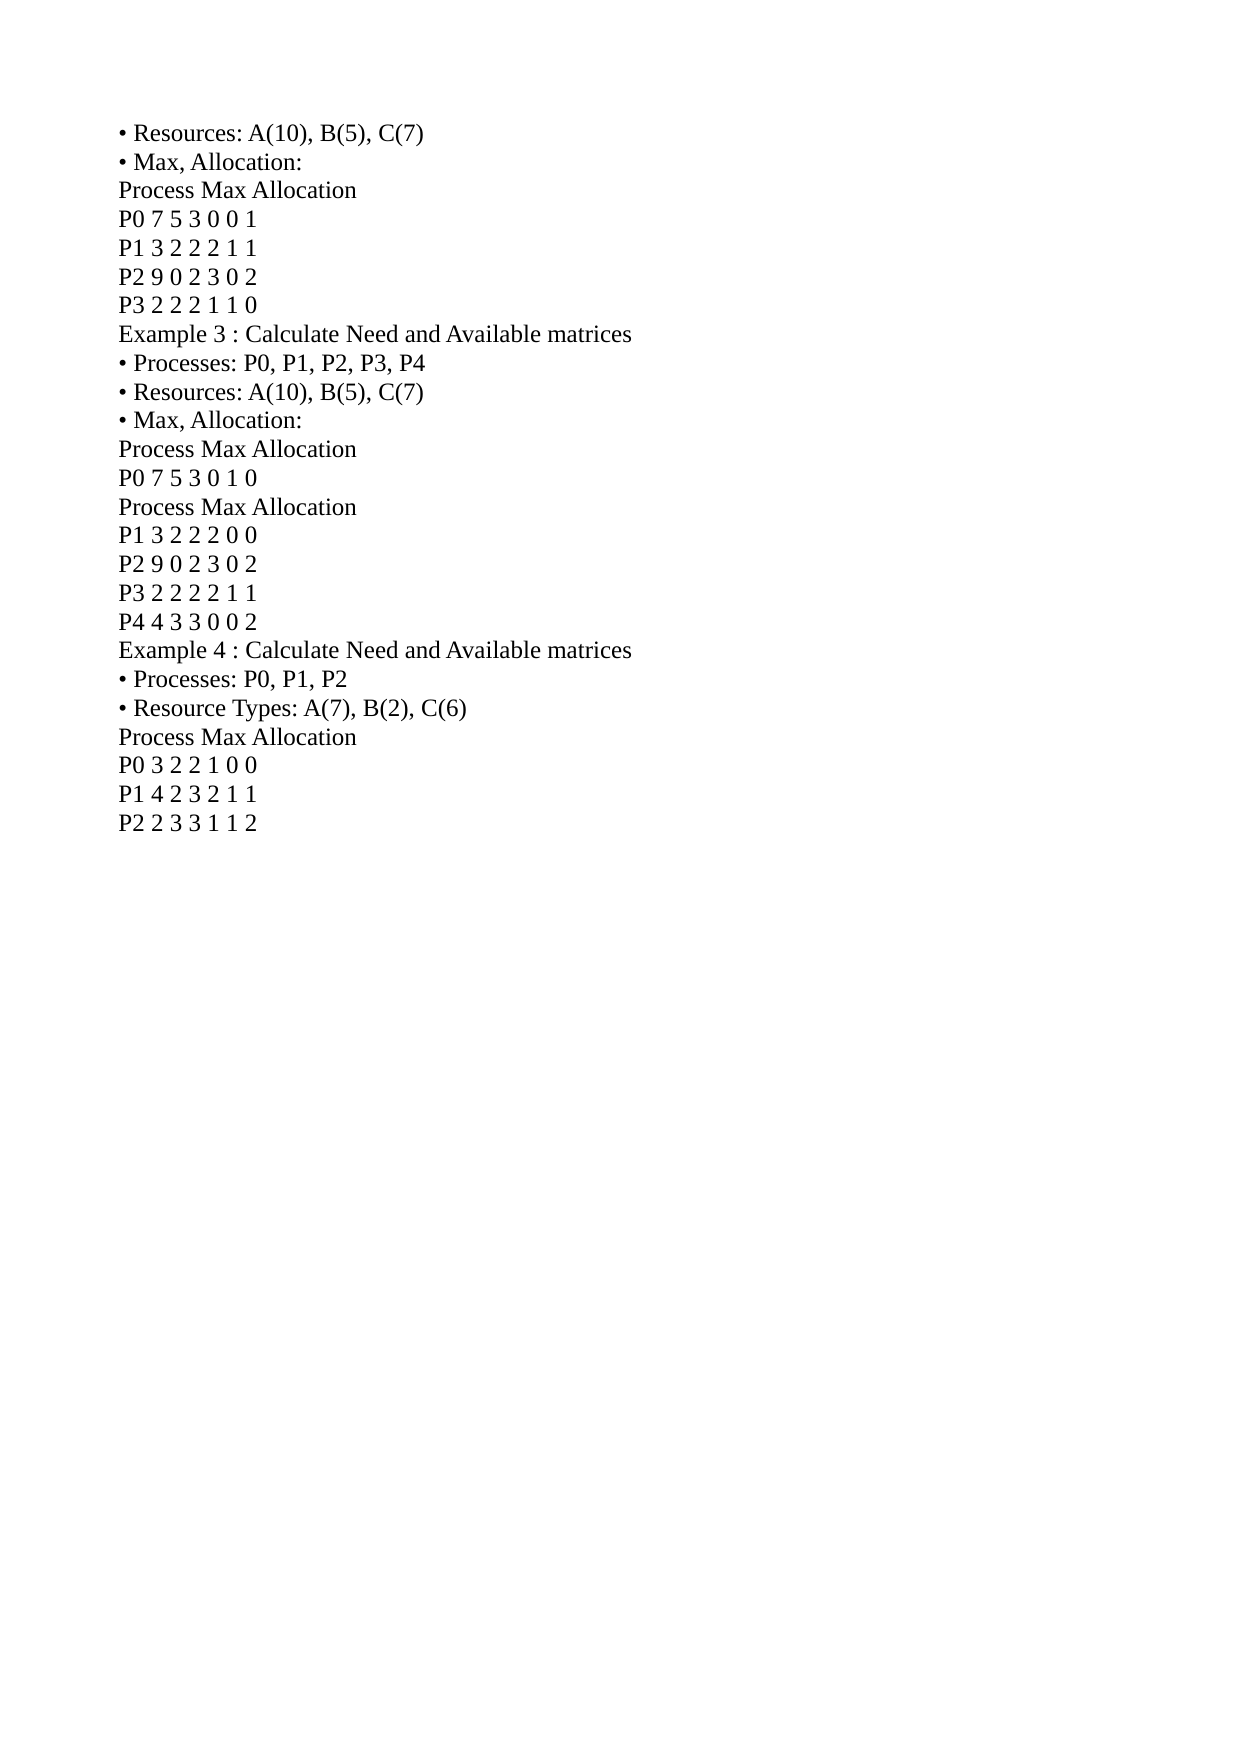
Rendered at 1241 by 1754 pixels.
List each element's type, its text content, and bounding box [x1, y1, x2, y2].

text Process Max Allocation [118, 492, 1122, 521]
text • Resources: A(10), B(5), C(7) [118, 118, 1122, 147]
text • Processes: P0, P1, P2 [118, 664, 1122, 693]
text Example 4 : Calculate Need and Available matrices [118, 636, 1122, 664]
text P3 2 2 2 2 1 1 [118, 578, 1122, 607]
text P1 3 2 2 2 0 0 [118, 521, 1122, 549]
text P2 9 0 2 3 0 2 [118, 262, 1122, 291]
text P0 7 5 3 0 1 0 [118, 463, 1122, 492]
text P2 9 0 2 3 0 2 [118, 549, 1122, 578]
text • Max, Allocation: [118, 406, 1122, 434]
text P0 7 5 3 0 0 1 [118, 204, 1122, 233]
text P1 4 2 3 2 1 1 [118, 779, 1122, 808]
text • Processes: P0, P1, P2, P3, P4 [118, 348, 1122, 377]
text Process Max Allocation [118, 434, 1122, 463]
text P3 2 2 2 1 1 0 [118, 291, 1122, 319]
text Process Max Allocation [118, 722, 1122, 751]
text • Resource Types: A(7), B(2), C(6) [118, 693, 1122, 722]
text • Max, Allocation: [118, 147, 1122, 176]
text P4 4 3 3 0 0 2 [118, 607, 1122, 636]
text Process Max Allocation [118, 176, 1122, 204]
text P1 3 2 2 2 1 1 [118, 233, 1122, 262]
text P0 3 2 2 1 0 0 [118, 751, 1122, 779]
text • Resources: A(10), B(5), C(7) [118, 377, 1122, 406]
text Example 3 : Calculate Need and Available matrices [118, 319, 1122, 348]
text P2 2 3 3 1 1 2 [118, 808, 1122, 837]
